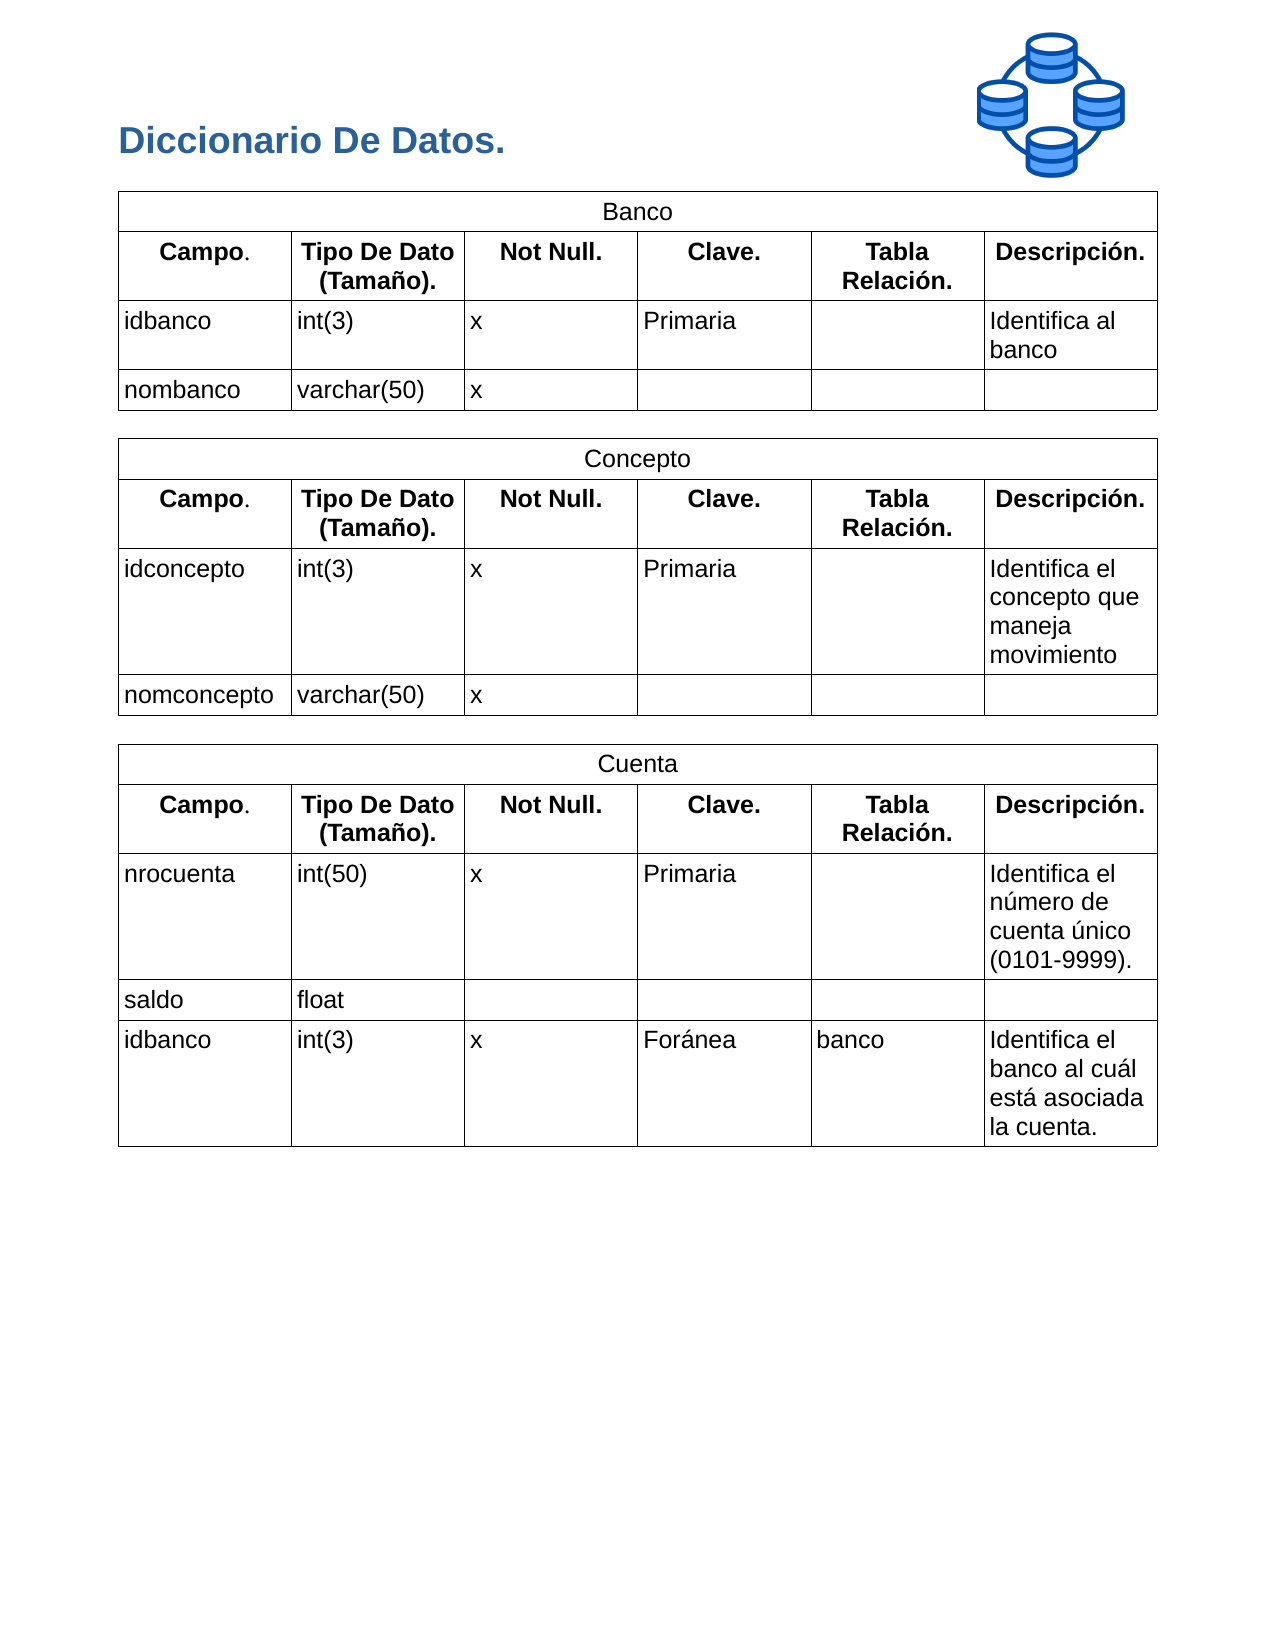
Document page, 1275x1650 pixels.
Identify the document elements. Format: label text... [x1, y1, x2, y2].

table_cell [812, 370, 984, 409]
table_header Concepto [119, 439, 1157, 479]
table_cell Campo. [119, 480, 291, 548]
table_cell [812, 854, 984, 979]
table_cell Tabla Relación. [812, 480, 984, 548]
table_cell Tabla Relación. [812, 232, 984, 300]
table_cell int(3) [292, 1021, 464, 1146]
table_cell [812, 980, 984, 1020]
table_cell [812, 675, 984, 714]
table_cell varchar(50) [292, 370, 464, 409]
table_cell x [465, 1021, 637, 1146]
table_cell saldo [119, 980, 291, 1020]
picture [977, 30, 1127, 180]
table_cell Tabla Relación. [812, 785, 984, 853]
table_cell Descripción. [985, 480, 1157, 548]
table_cell Clave. [638, 480, 811, 548]
table_cell Foránea [638, 1021, 811, 1146]
table_cell Identifica el número de cuenta único (0101-9999). [985, 854, 1157, 979]
table_cell [985, 370, 1157, 409]
table_cell Not Null. [465, 232, 637, 300]
table_cell banco [812, 1021, 984, 1146]
table_cell [638, 370, 811, 409]
table_cell [812, 301, 984, 369]
table_cell x [465, 301, 637, 369]
table_cell Not Null. [465, 785, 637, 853]
table_cell x [465, 370, 637, 409]
table_cell Tipo De Dato (Tamaño). [292, 785, 464, 853]
table_cell idbanco [119, 301, 291, 369]
table_cell int(3) [292, 549, 464, 674]
table_cell Campo. [119, 785, 291, 853]
table_cell x [465, 549, 637, 674]
table_cell idconcepto [119, 549, 291, 674]
table_cell varchar(50) [292, 675, 464, 714]
table_cell int(3) [292, 301, 464, 369]
table_cell Campo. [119, 232, 291, 300]
table_cell Clave. [638, 785, 811, 853]
table_cell int(50) [292, 854, 464, 979]
table_cell [812, 549, 984, 674]
table_cell Tipo De Dato (Tamaño). [292, 480, 464, 548]
table_cell x [465, 675, 637, 714]
table_cell Primaria [638, 854, 811, 979]
table_cell [985, 980, 1157, 1020]
table_cell Tipo De Dato (Tamaño). [292, 232, 464, 300]
table_cell Identifica al banco [985, 301, 1157, 369]
table_cell Primaria [638, 301, 811, 369]
table_cell x [465, 854, 637, 979]
table_cell Primaria [638, 549, 811, 674]
table_cell [638, 675, 811, 714]
table_cell Clave. [638, 232, 811, 300]
table_cell Identifica el concepto que maneja movimiento [985, 549, 1157, 674]
table_cell idbanco [119, 1021, 291, 1146]
table_cell Descripción. [985, 785, 1157, 853]
table_cell Descripción. [985, 232, 1157, 300]
table_cell nombanco [119, 370, 291, 409]
table_header Cuenta [119, 745, 1157, 784]
table_cell nomconcepto [119, 675, 291, 714]
table_header Banco [119, 192, 1157, 231]
table_cell nrocuenta [119, 854, 291, 979]
table_cell Not Null. [465, 480, 637, 548]
table_cell float [292, 980, 464, 1020]
table_cell Identifica el banco al cuál está asociada la cuenta. [985, 1021, 1157, 1146]
table_cell [985, 675, 1157, 714]
table_cell [465, 980, 637, 1020]
table_cell [638, 980, 811, 1020]
